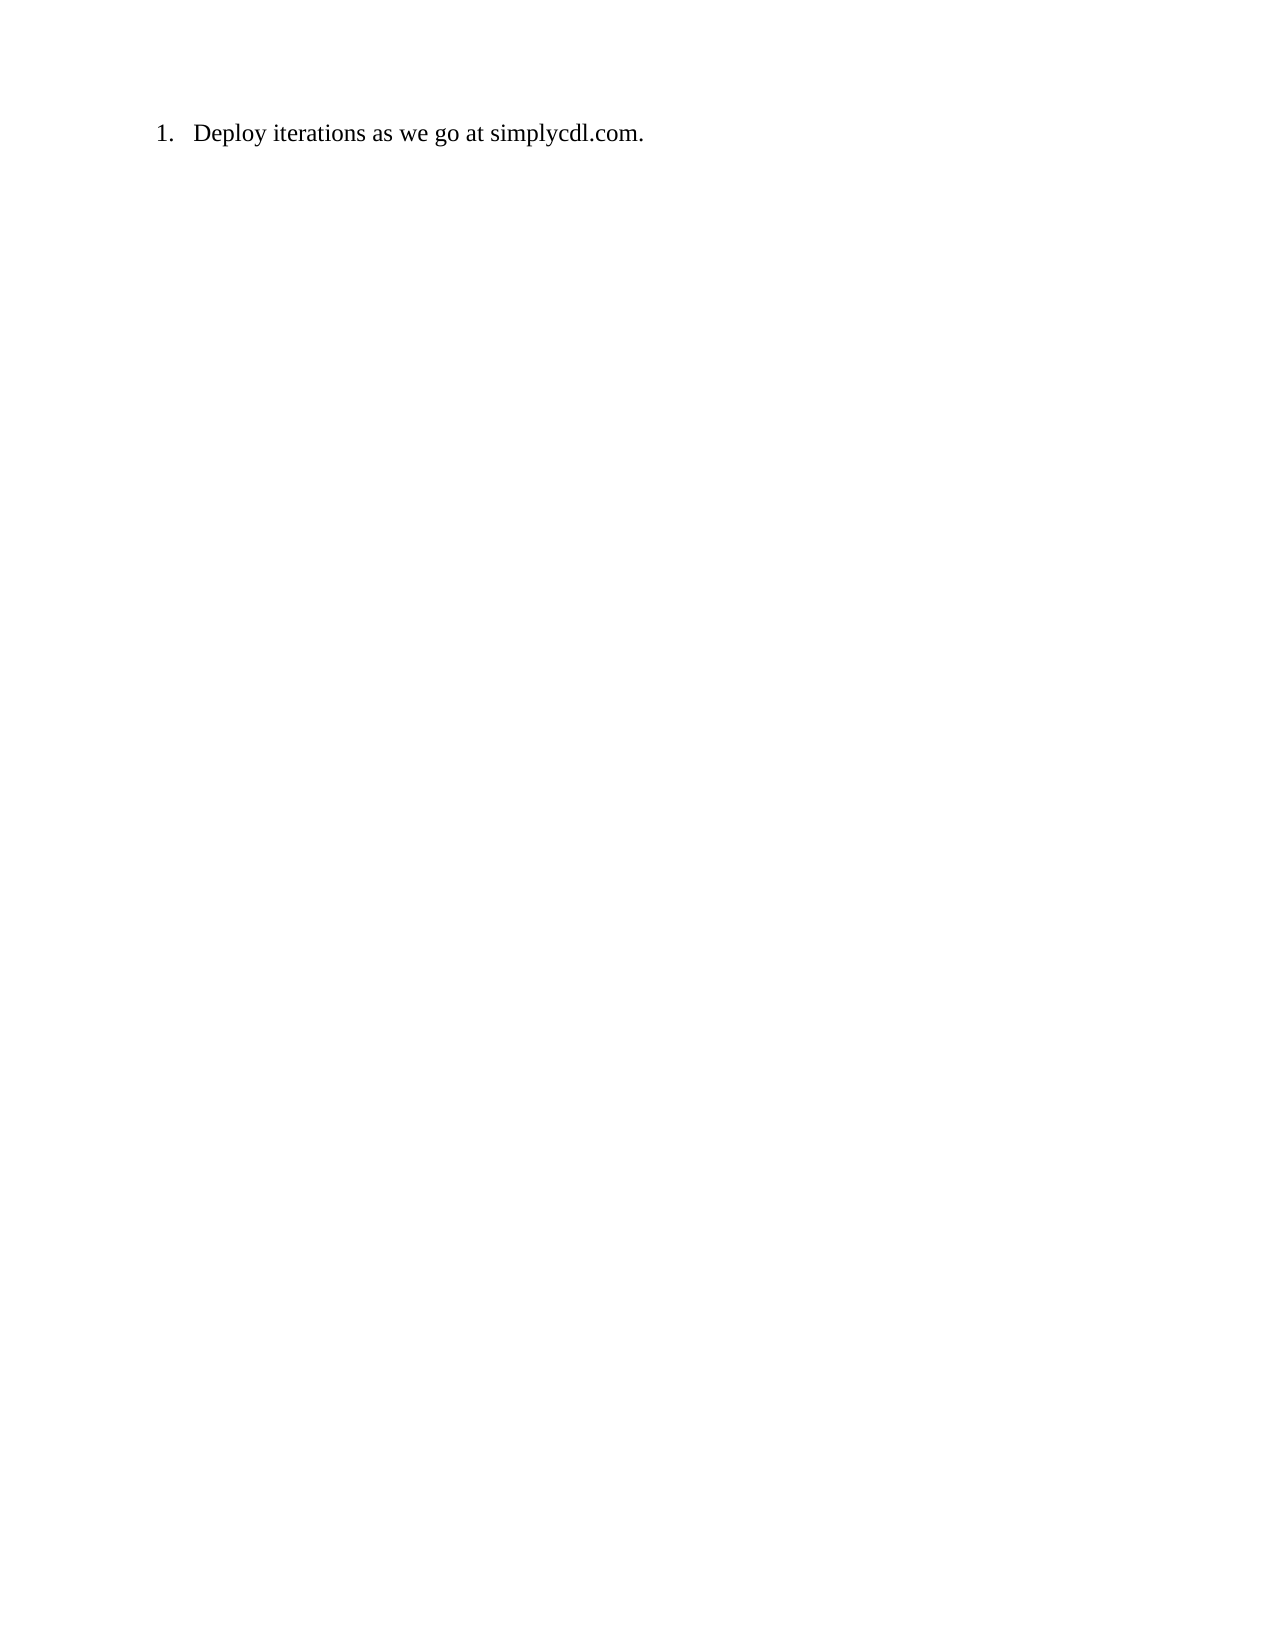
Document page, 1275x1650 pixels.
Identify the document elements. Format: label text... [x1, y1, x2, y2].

list Deploy iterations as we go at simplycdl.com. [156, 118, 1157, 147]
